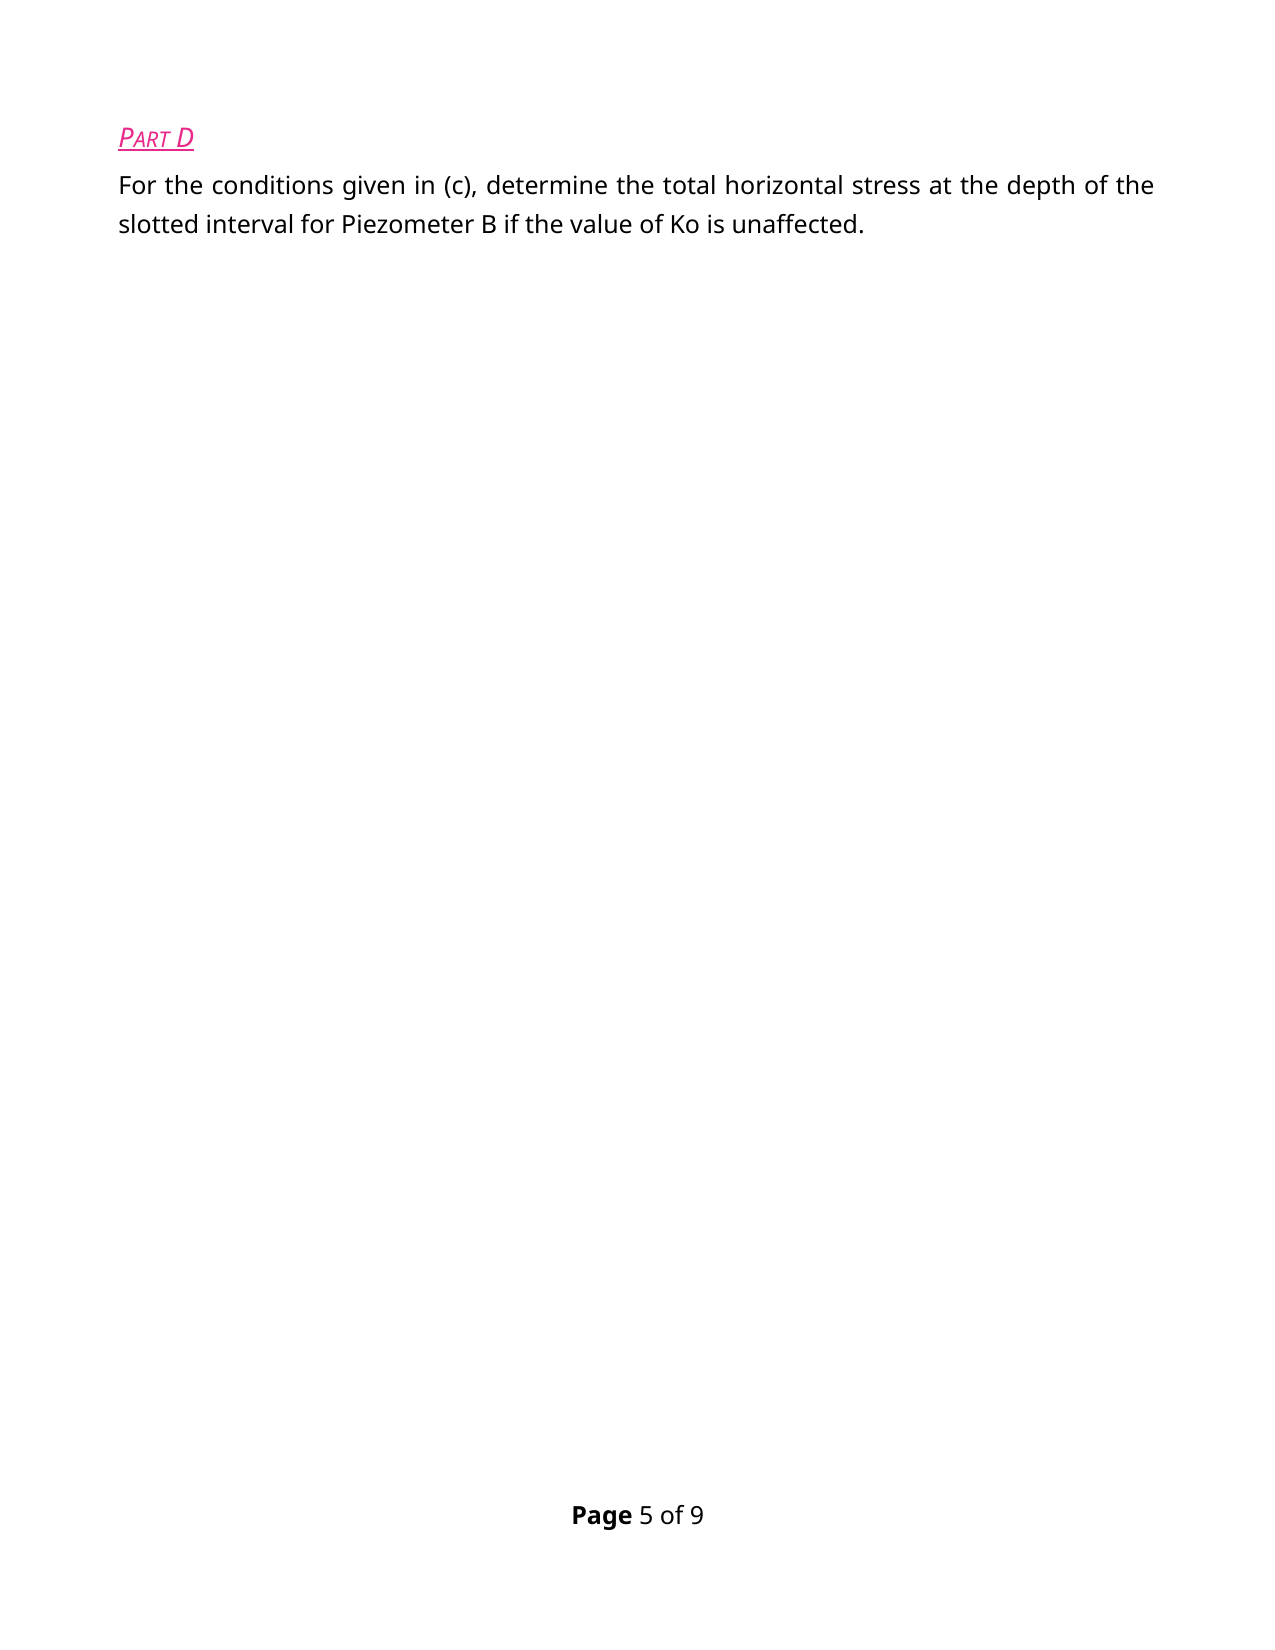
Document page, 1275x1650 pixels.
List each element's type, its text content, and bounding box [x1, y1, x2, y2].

text For the conditions given in (c), determine the total horizontal stress at the depth of the slotted interval for Piezometer B if the value of Ko is unaffected. [118, 167, 1157, 241]
subtitle Part D [118, 118, 1157, 155]
